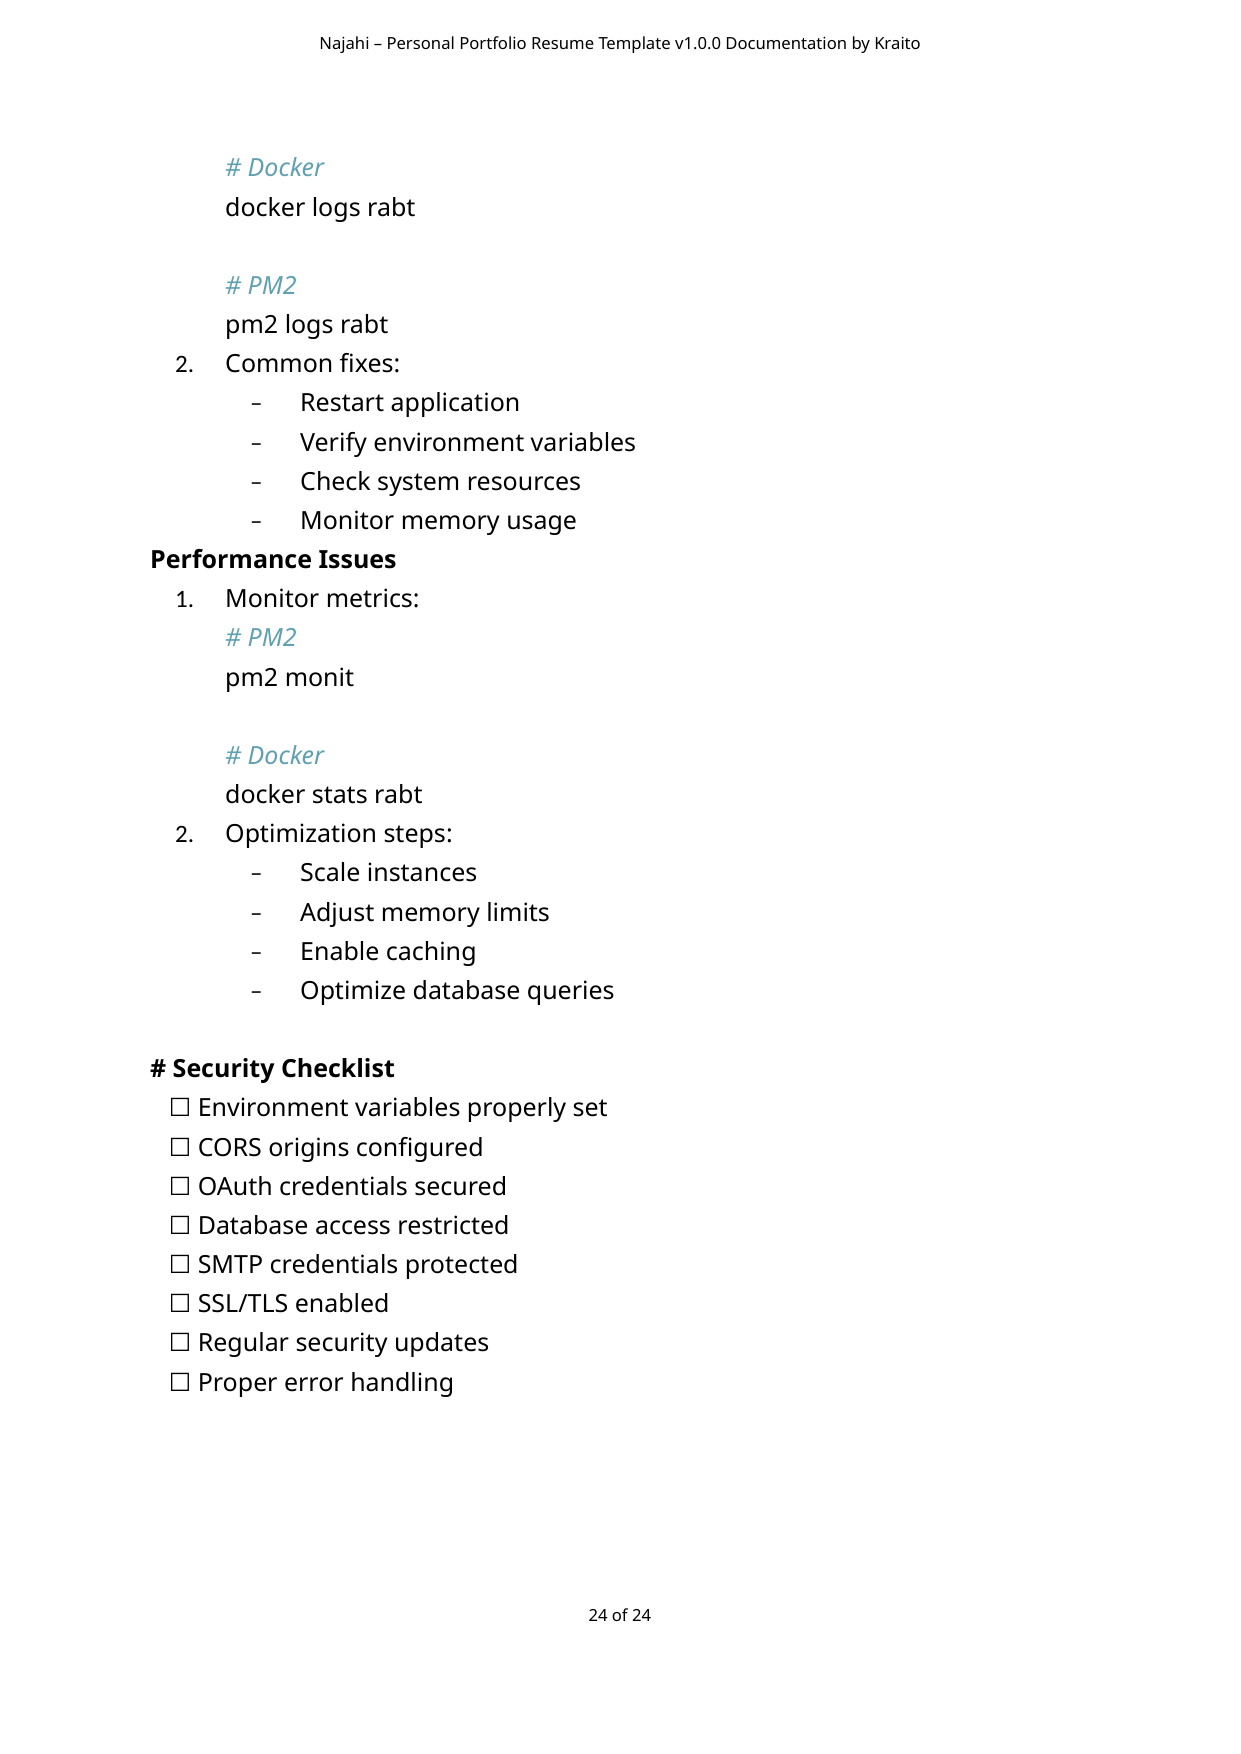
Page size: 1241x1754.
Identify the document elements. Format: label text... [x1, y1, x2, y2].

list Monitor memory usage [250, 502, 1090, 537]
subtitle Performance Issues [150, 542, 1090, 576]
text ☐ SSL/TLS enabled [169, 1286, 1090, 1320]
list Enable caching [250, 933, 1090, 967]
list Optimization steps: [175, 816, 1090, 850]
list # Docker docker logs rabt # PM2 pm2 logs rabt [175, 150, 1090, 341]
text ☐ Regular security updates [169, 1325, 1090, 1359]
list # PM2 pm2 monit # Docker docker stats rabt [175, 620, 1090, 811]
list Scale instances [250, 855, 1090, 889]
list Restart application [250, 385, 1090, 419]
text ☐ OAuth credentials secured [169, 1168, 1090, 1202]
subtitle # Security Checklist [150, 1051, 1090, 1085]
list Optimize database queries [250, 972, 1090, 1007]
list Check system resources [250, 463, 1090, 497]
text ☐ CORS origins configured [169, 1129, 1090, 1163]
text ☐ Database access restricted [169, 1207, 1090, 1242]
list Common fixes: [175, 346, 1090, 380]
list Adjust memory limits [250, 894, 1090, 928]
list Monitor metrics: [175, 581, 1090, 615]
list Verify environment variables [250, 424, 1090, 458]
text ☐ Environment variables properly set [169, 1090, 1090, 1124]
text ☐ Proper error handling [169, 1364, 1090, 1398]
text ☐ SMTP credentials protected [169, 1247, 1090, 1281]
